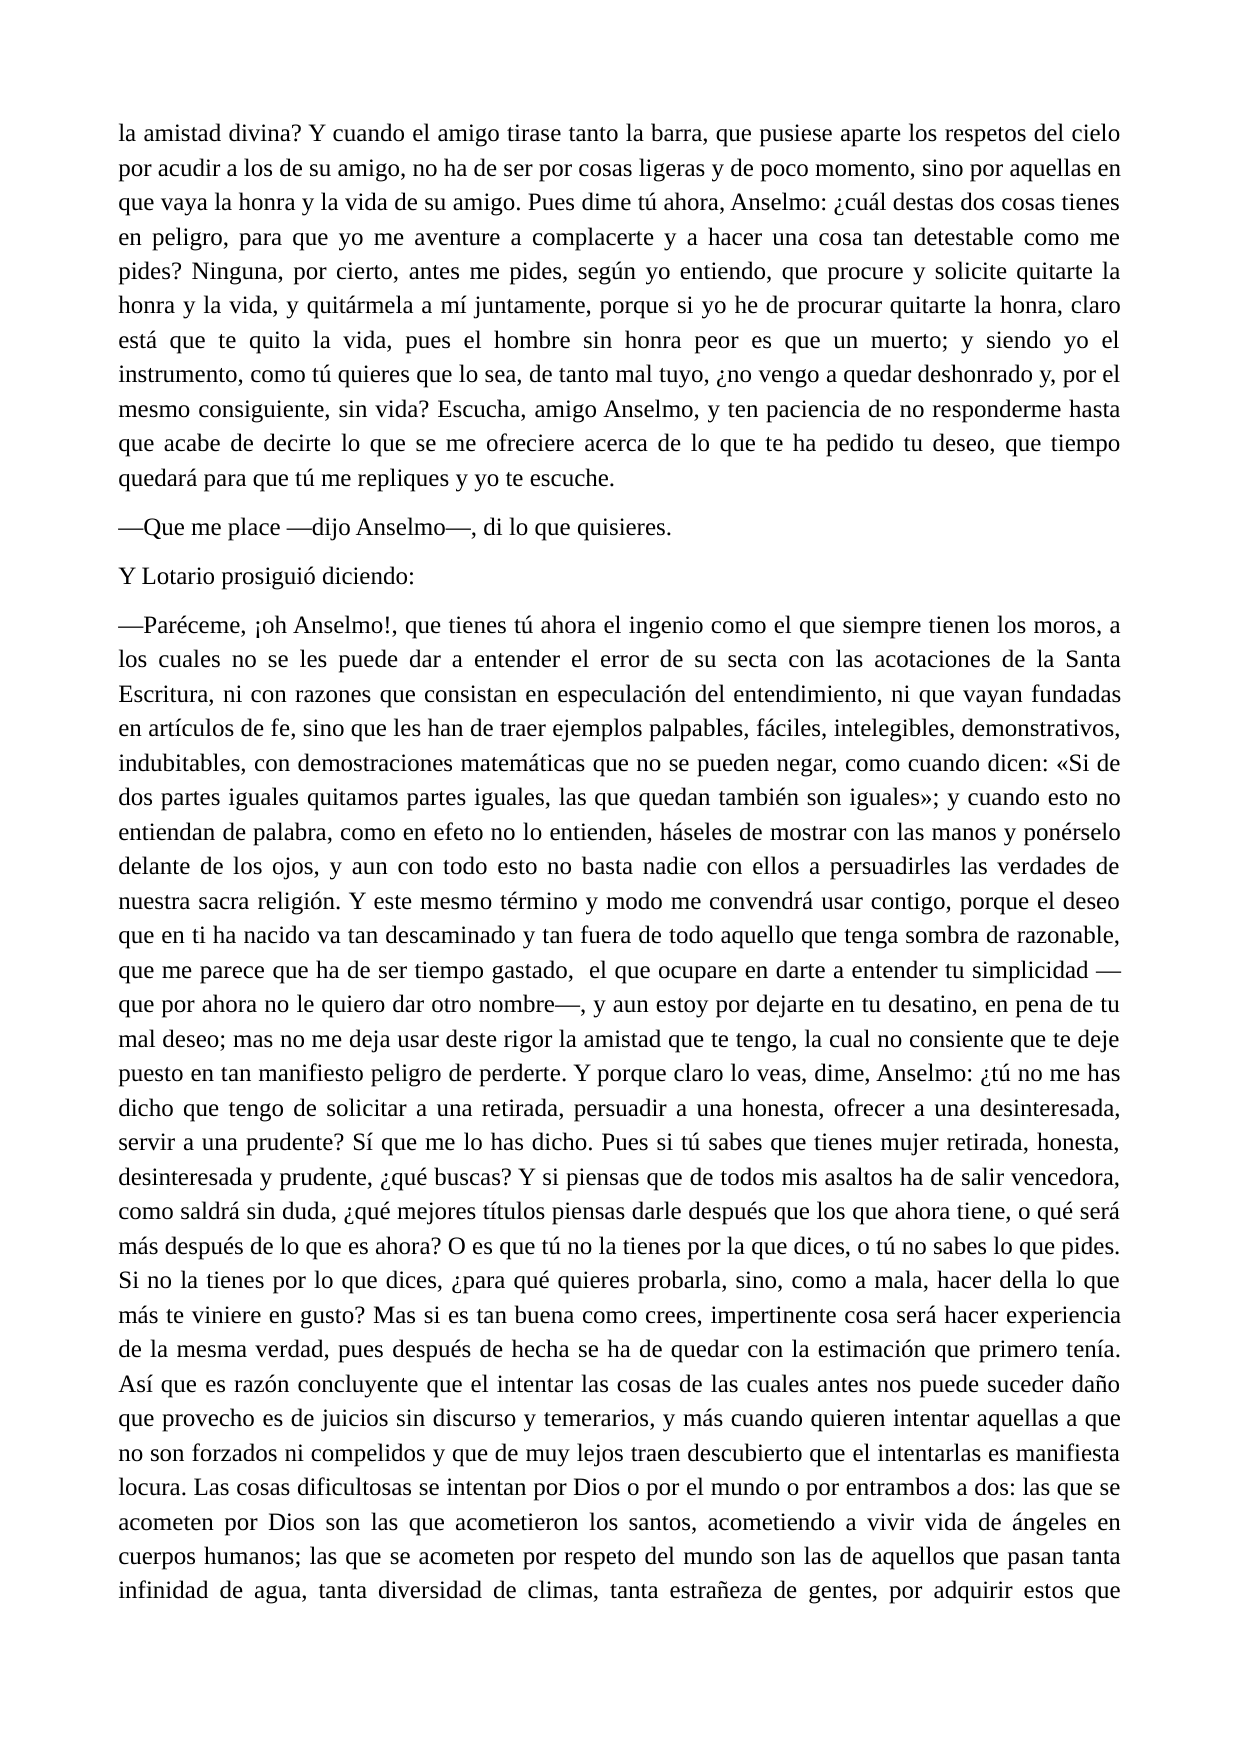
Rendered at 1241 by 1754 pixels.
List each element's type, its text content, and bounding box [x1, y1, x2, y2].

text la amistad divina? Y cuando el amigo tirase tanto la barra, que pusiese aparte los respetos del cielo por acudir a los de su amigo, no ha de ser por cosas ligeras y de poco momento, sino por aquellas en que vaya la honra y la vida de su amigo. Pues dime tú ahora, Anselmo: ¿cuál destas dos cosas tienes en peligro, para que yo me aventure a complacerte y a hacer una cosa tan detestable como me pides? Ninguna, por cierto, antes me pides, según yo entiendo, que procure y solicite quitarte la honra y la vida, y quitármela a mí juntamente, porque si yo he de procurar quitarte la honra, claro está que te quito la vida, pues el hombre sin honra peor es que un muerto; y siendo yo el instrumento, como tú quieres que lo sea, de tanto mal tuyo, ¿no vengo a quedar deshonrado y, por el mesmo consiguiente, sin vida? Escucha, amigo Anselmo, y ten paciencia de no responderme hasta que acabe de decirte lo que se me ofreciere acerca de lo que te ha pedido tu deseo, que tiempo quedará para que tú me repliques y yo te escuche. [118, 118, 1122, 492]
text —Que me place —dijo Anselmo—, di lo que quisieres. [118, 512, 1122, 541]
text —Paréceme, ¡oh Anselmo!, que tienes tú ahora el ingenio como el que siempre tienen los moros, a los cuales no se les puede dar a entender el error de su secta con las acotaciones de la Santa Escritura, ni con razones que consistan en especulación del entendimiento, ni que vayan fundadas en artículos de fe, sino que les han de traer ejemplos palpables, fáciles, intelegibles, demonstrativos, indubitables, con demostraciones matemáticas que no se pueden negar, como cuando dicen: «Si de dos partes iguales quitamos partes iguales, las que quedan también son iguales»; y cuando esto no entiendan de palabra, como en efeto no lo entienden, háseles de mostrar con las manos y ponérselo delante de los ojos, y aun con todo esto no basta nadie con ellos a persuadirles las verdades de nuestra sacra religión. Y este mesmo término y modo me convendrá usar contigo, porque el deseo que en ti ha nacido va tan descaminado y tan fuera de todo aquello que tenga sombra de razonable, que me parece que ha de ser tiempo gastado, el que ocupare en darte a entender tu simplicidad —que por ahora no le quiero dar otro nombre—, y aun estoy por dejarte en tu desatino, en pena de tu mal deseo; mas no me deja usar deste rigor la amistad que te tengo, la cual no consiente que te deje puesto en tan manifiesto peligro de perderte. Y porque claro lo veas, dime, Anselmo: ¿tú no me has dicho que tengo de solicitar a una retirada, persuadir a una honesta, ofrecer a una desinteresada, servir a una prudente? Sí que me lo has dicho. Pues si tú sabes que tienes mujer retirada, honesta, desinteresada y prudente, ¿qué buscas? Y si piensas que de todos mis asaltos ha de salir vencedora, como saldrá sin duda, ¿qué mejores títulos piensas darle después que los que ahora tiene, o qué será más después de lo que es ahora? O es que tú no la tienes por la que dices, o tú no sabes lo que pides. Si no la tienes por lo que dices, ¿para qué quieres probarla, sino, como a mala, hacer della lo que más te viniere en gusto? Mas si es tan buena como crees, impertinente cosa será hacer experiencia de la mesma verdad, pues después de hecha se ha de quedar con la estimación que primero tenía. Así que es razón concluyente que el intentar las cosas de las cuales antes nos puede suceder daño que provecho es de juicios sin discurso y temerarios, y más cuando quieren intentar aquellas a que no son forzados ni compelidos y que de muy lejos traen descubierto que el intentarlas es manifiesta locura. Las cosas dificultosas se intentan por Dios o por el mundo o por entrambos a dos: las que se acometen por Dios son las que acometieron los santos, acometiendo a vivir vida de ángeles en cuerpos humanos; las que se acometen por respeto del mundo son las de aquellos que pasan tanta infinidad de agua, tanta diversidad de climas, tanta estrañeza de gentes, por adquirir estos que [118, 610, 1122, 1604]
text Y Lotario prosiguió diciendo: [118, 561, 1122, 590]
